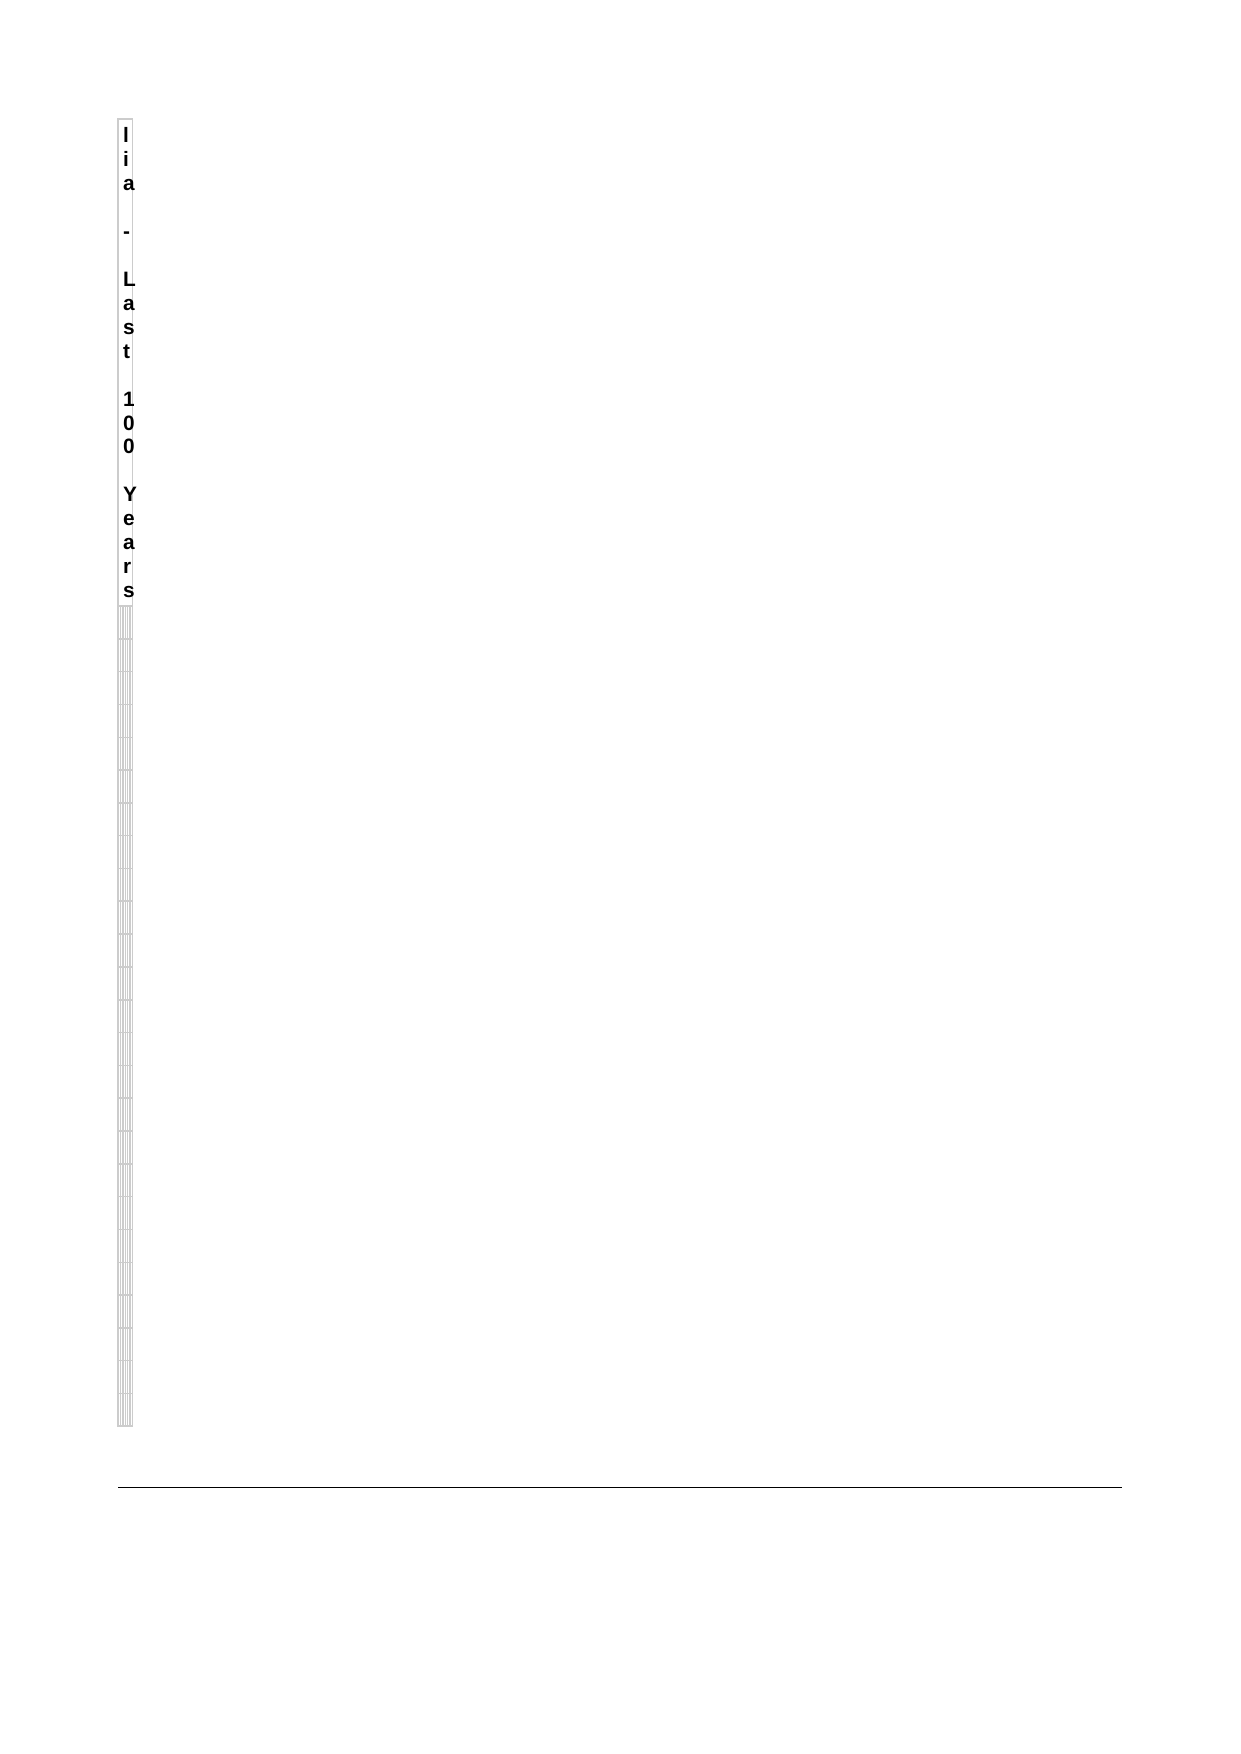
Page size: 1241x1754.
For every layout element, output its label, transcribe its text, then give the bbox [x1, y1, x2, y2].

table_header Shark Attacks in Australia - Last 100 Years [119, 120, 132, 605]
